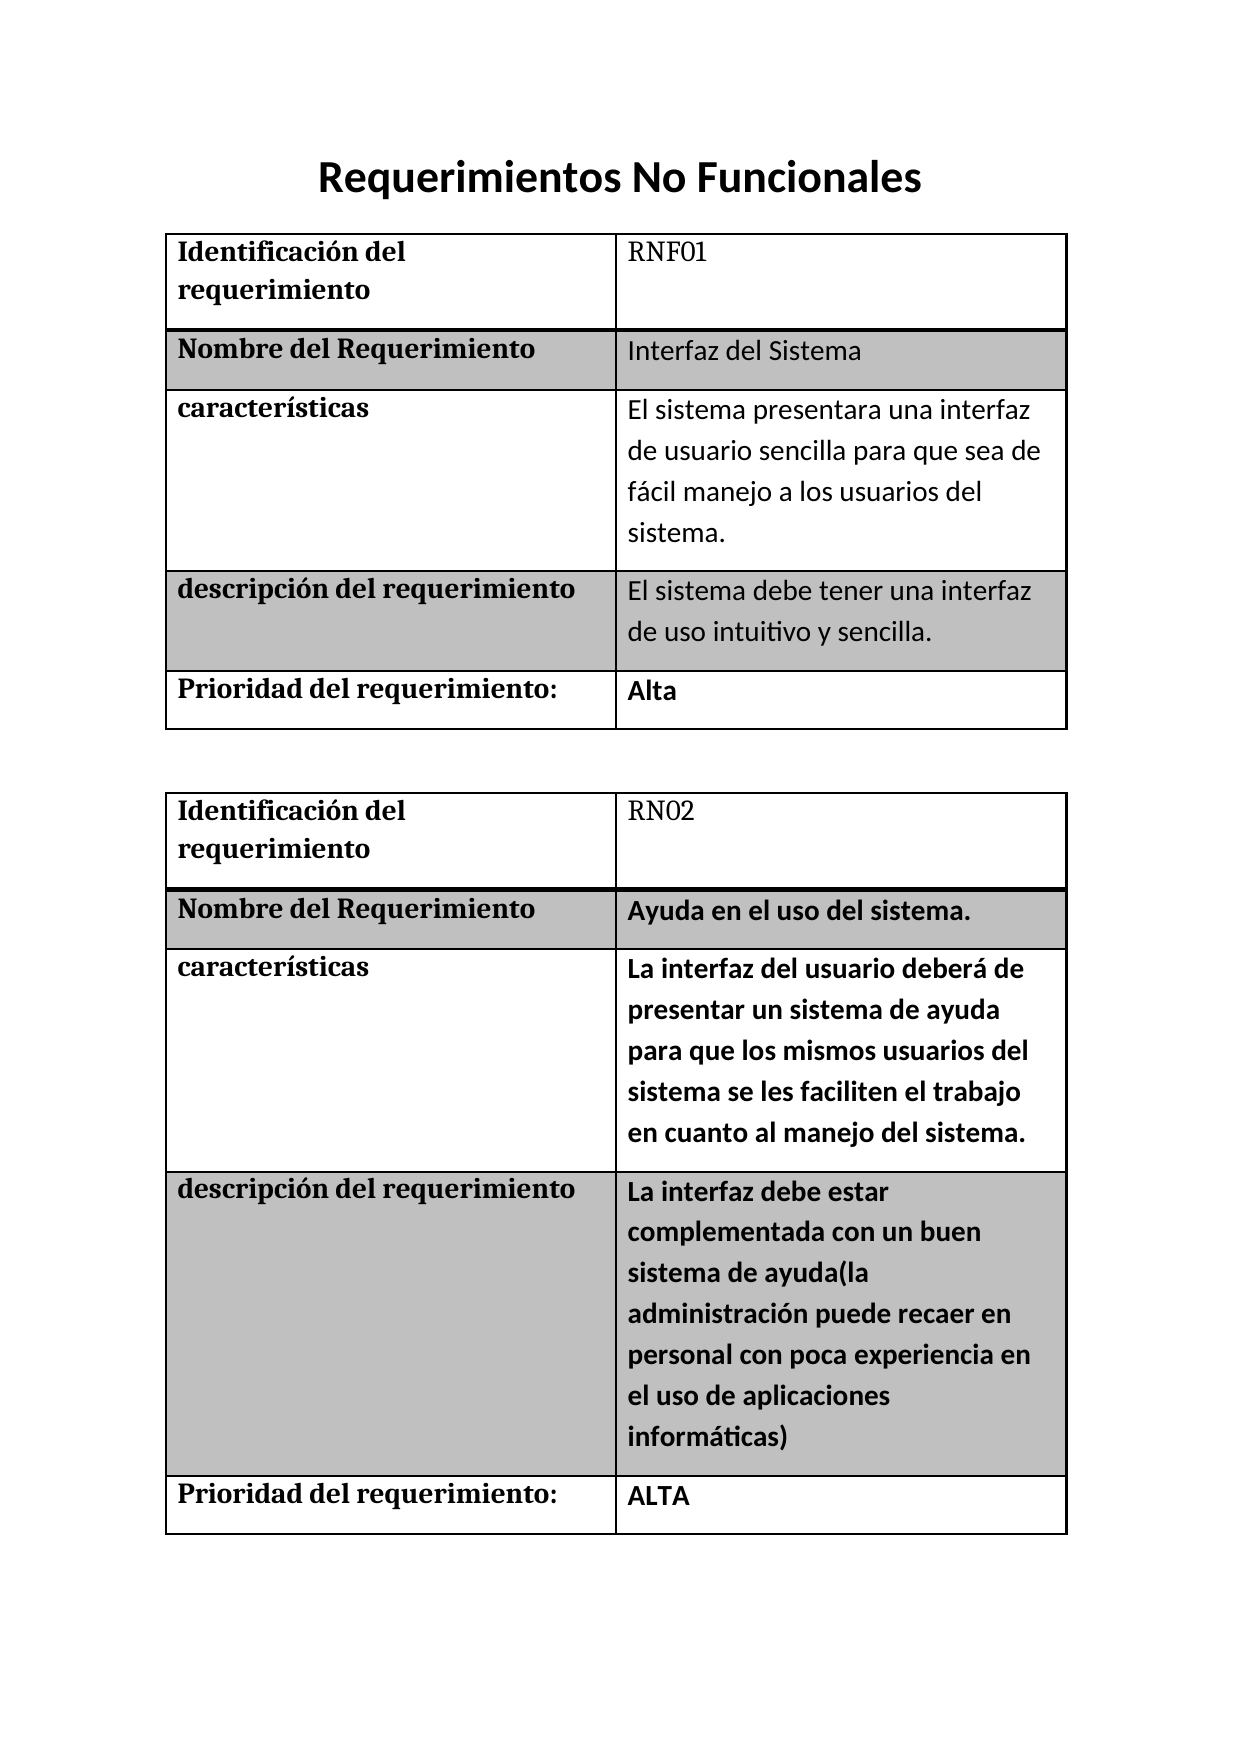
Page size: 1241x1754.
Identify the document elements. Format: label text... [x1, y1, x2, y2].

table_cell ALTA [617, 1477, 1065, 1533]
table_header RN02 [617, 794, 1065, 887]
table_cell Nombre del Requerimiento [167, 892, 615, 948]
table_cell características [167, 950, 615, 1171]
table_cell descripción del requerimiento [167, 572, 615, 670]
table_cell La interfaz debe estar complementada con un buen sistema de ayuda(la administración puede recaer en personal con poca experiencia en el uso de aplicaciones informáticas) [617, 1173, 1065, 1475]
table_cell Prioridad del requerimiento: [167, 672, 615, 728]
table_header Identificación del requerimiento [167, 794, 615, 887]
table_cell Prioridad del requerimiento: [167, 1477, 615, 1533]
table_header RNF01 [617, 235, 1065, 328]
table_cell Alta [617, 672, 1065, 728]
table_cell Ayuda en el uso del sistema. [617, 892, 1065, 948]
table_cell La interfaz del usuario deberá de presentar un sistema de ayuda para que los mismos usuarios del sistema se les faciliten el trabajo en cuanto al manejo del sistema. [617, 950, 1065, 1171]
table_cell Interfaz del Sistema [617, 332, 1065, 389]
table_header Identificación del requerimiento [167, 235, 615, 328]
table_cell descripción del requerimiento [167, 1173, 615, 1475]
table_cell características [167, 391, 615, 570]
text Requerimientos No Funcionales [177, 148, 1063, 203]
table_cell El sistema presentara una interfaz de usuario sencilla para que sea de fácil manejo a los usuarios del sistema. [617, 391, 1065, 570]
table_cell Nombre del Requerimiento [167, 332, 615, 389]
table_cell El sistema debe tener una interfaz de uso intuitivo y sencilla. [617, 572, 1065, 670]
